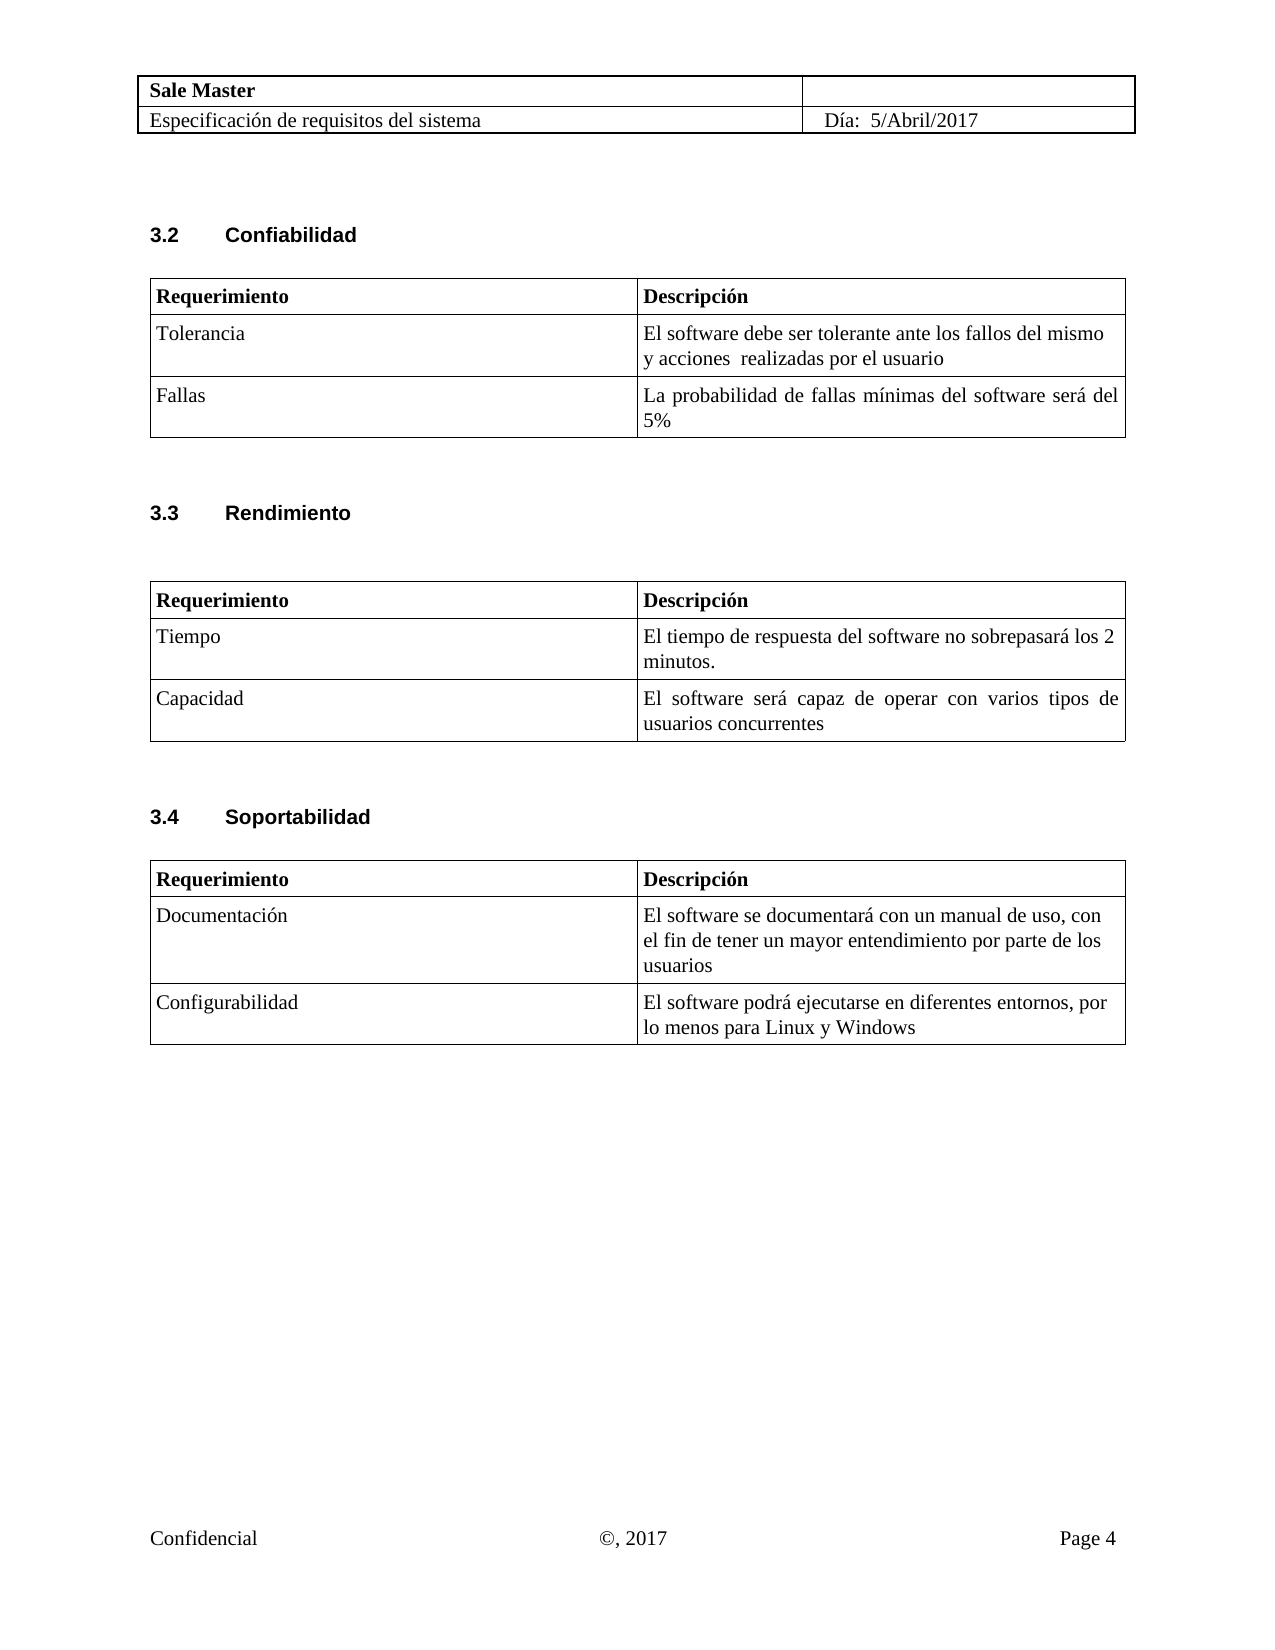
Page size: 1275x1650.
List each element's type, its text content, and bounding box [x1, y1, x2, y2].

table_header Descripción [638, 861, 1125, 896]
table_cell El software debe ser tolerante ante los fallos del mismo y acciones realizadas por el usuario [638, 315, 1125, 376]
table_cell El software podrá ejecutarse en diferentes entornos, por lo menos para Linux y Windows [638, 984, 1125, 1044]
table_cell El software será capaz de operar con varios tipos de usuarios concurrentes [638, 680, 1125, 741]
table_cell Fallas [151, 377, 637, 437]
subtitle Rendimiento [150, 500, 1125, 525]
table_cell La probabilidad de fallas mínimas del software será del 5% [638, 377, 1125, 437]
table_cell Configurabilidad [151, 984, 637, 1044]
table_cell El tiempo de respuesta del software no sobrepasará los 2 minutos. [638, 619, 1125, 679]
table_header Descripción [638, 582, 1125, 618]
subtitle Confiabilidad [150, 221, 1125, 246]
table_header Requerimiento [151, 279, 637, 314]
subtitle Soportabilidad [150, 803, 1125, 828]
table_cell Documentación [151, 897, 637, 983]
table_header Requerimiento [151, 582, 637, 618]
table_cell Capacidad [151, 680, 637, 741]
table_header Requerimiento [151, 861, 637, 896]
table_header Descripción [638, 279, 1125, 314]
table_cell Tolerancia [151, 315, 637, 376]
table_cell Tiempo [151, 619, 637, 679]
table_cell El software se documentará con un manual de uso, con el fin de tener un mayor entendimiento por parte de los usuarios [638, 897, 1125, 983]
